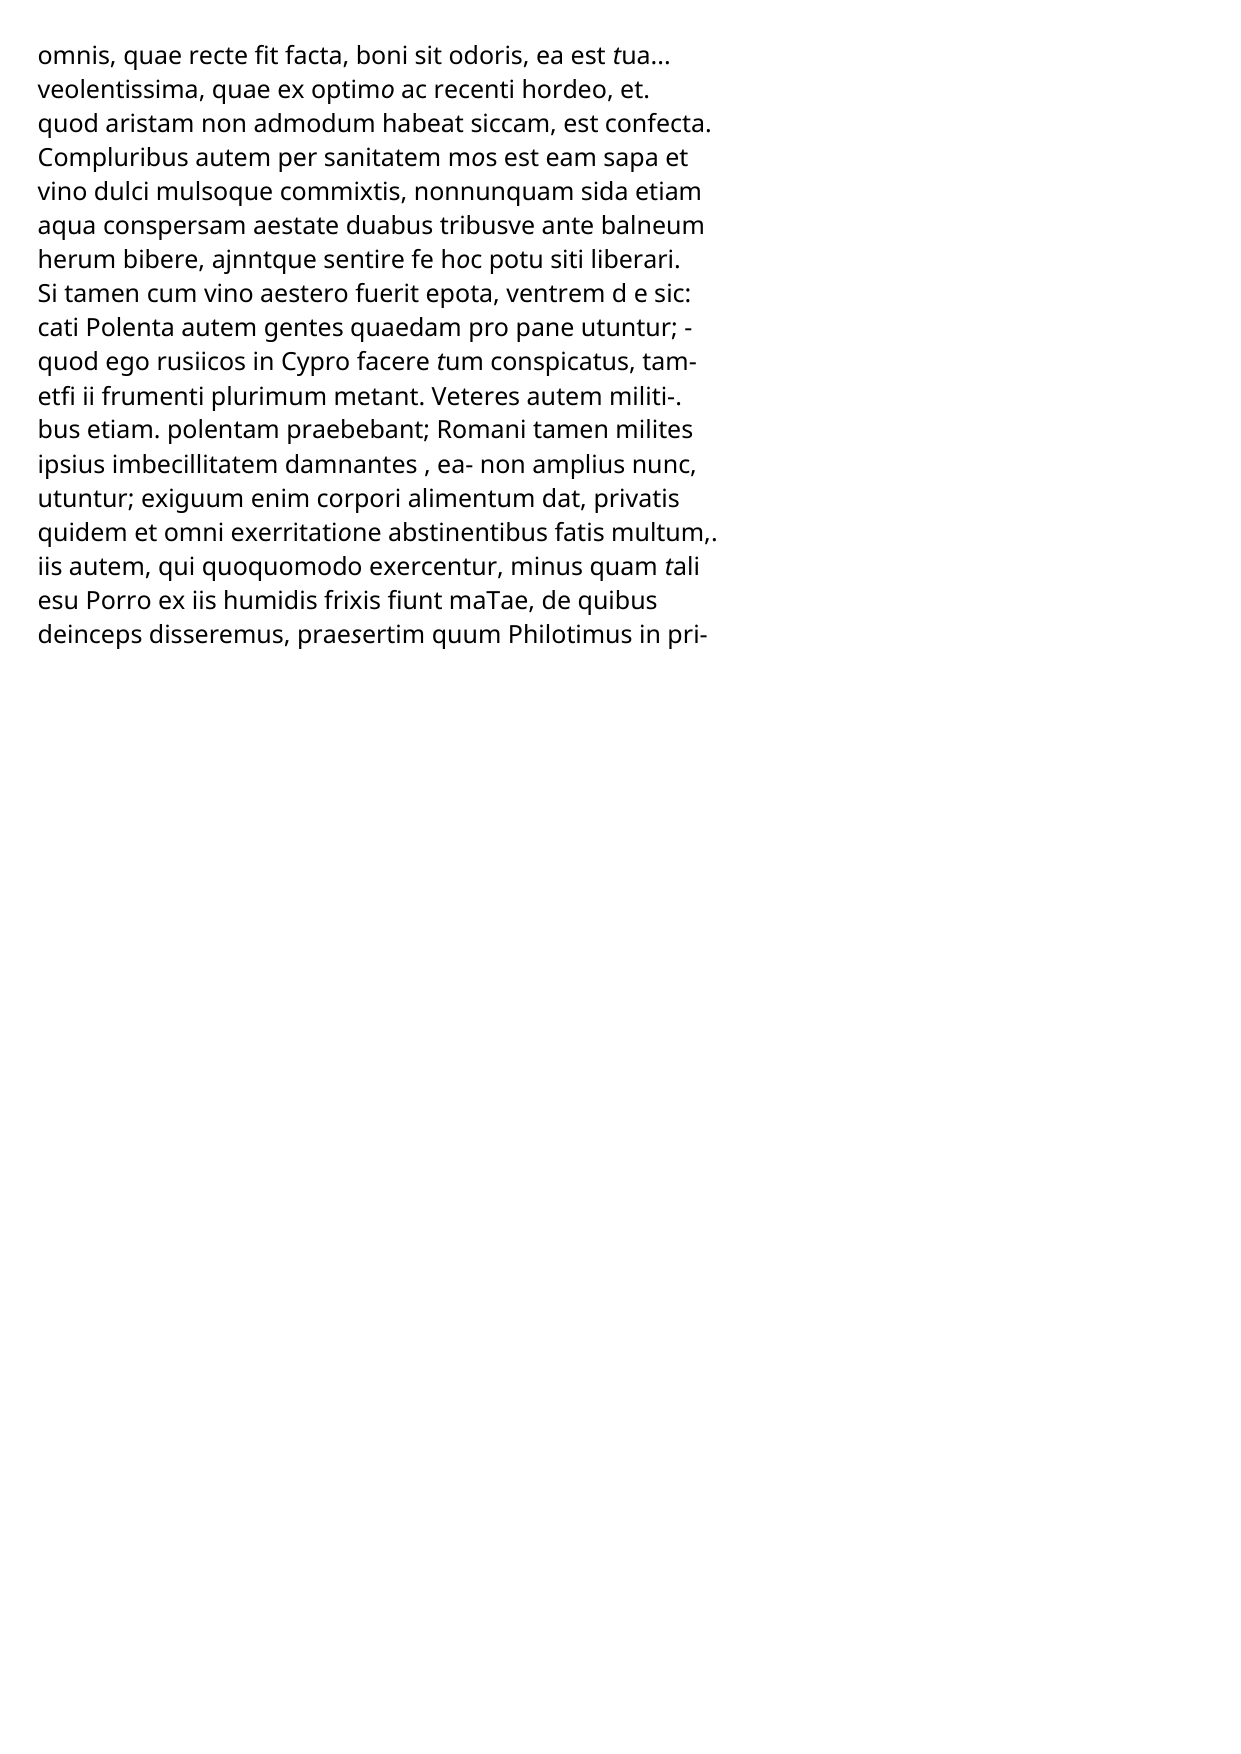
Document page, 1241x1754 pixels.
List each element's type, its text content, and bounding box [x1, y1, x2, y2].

text omnis, quae recte fit facta, boni sit odoris, ea est tua... veolentissima, quae ex optimo ac recenti hordeo, et. quod aristam non admodum habeat siccam, est confecta. Compluribus autem per sanitatem mos est eam sapa et vino dulci mulsoque commixtis, nonnunquam sida etiam aqua conspersam aestate duabus tribusve ante balneum herum bibere, ajnntque sentire fe hoc potu siti liberari. Si tamen cum vino aestero fuerit epota, ventrem d e sic: cati Polenta autem gentes quaedam pro pane utuntur; - quod ego rusiicos in Cypro facere tum conspicatus, tam- etfi ii frumenti plurimum metant. Veteres autem militi-. bus etiam. polentam praebebant; Romani tamen milites ipsius imbecillitatem damnantes , ea- non amplius nunc, utuntur; exiguum enim corpori alimentum dat, privatis quidem et omni exerritatione abstinentibus fatis multum,. iis autem, qui quoquomodo exercentur, minus quam tali esu Porro ex iis humidis frixis fiunt maTae, de quibus deinceps disseremus, praesertim quum Philotimus in pri- [37, 37, 1203, 651]
